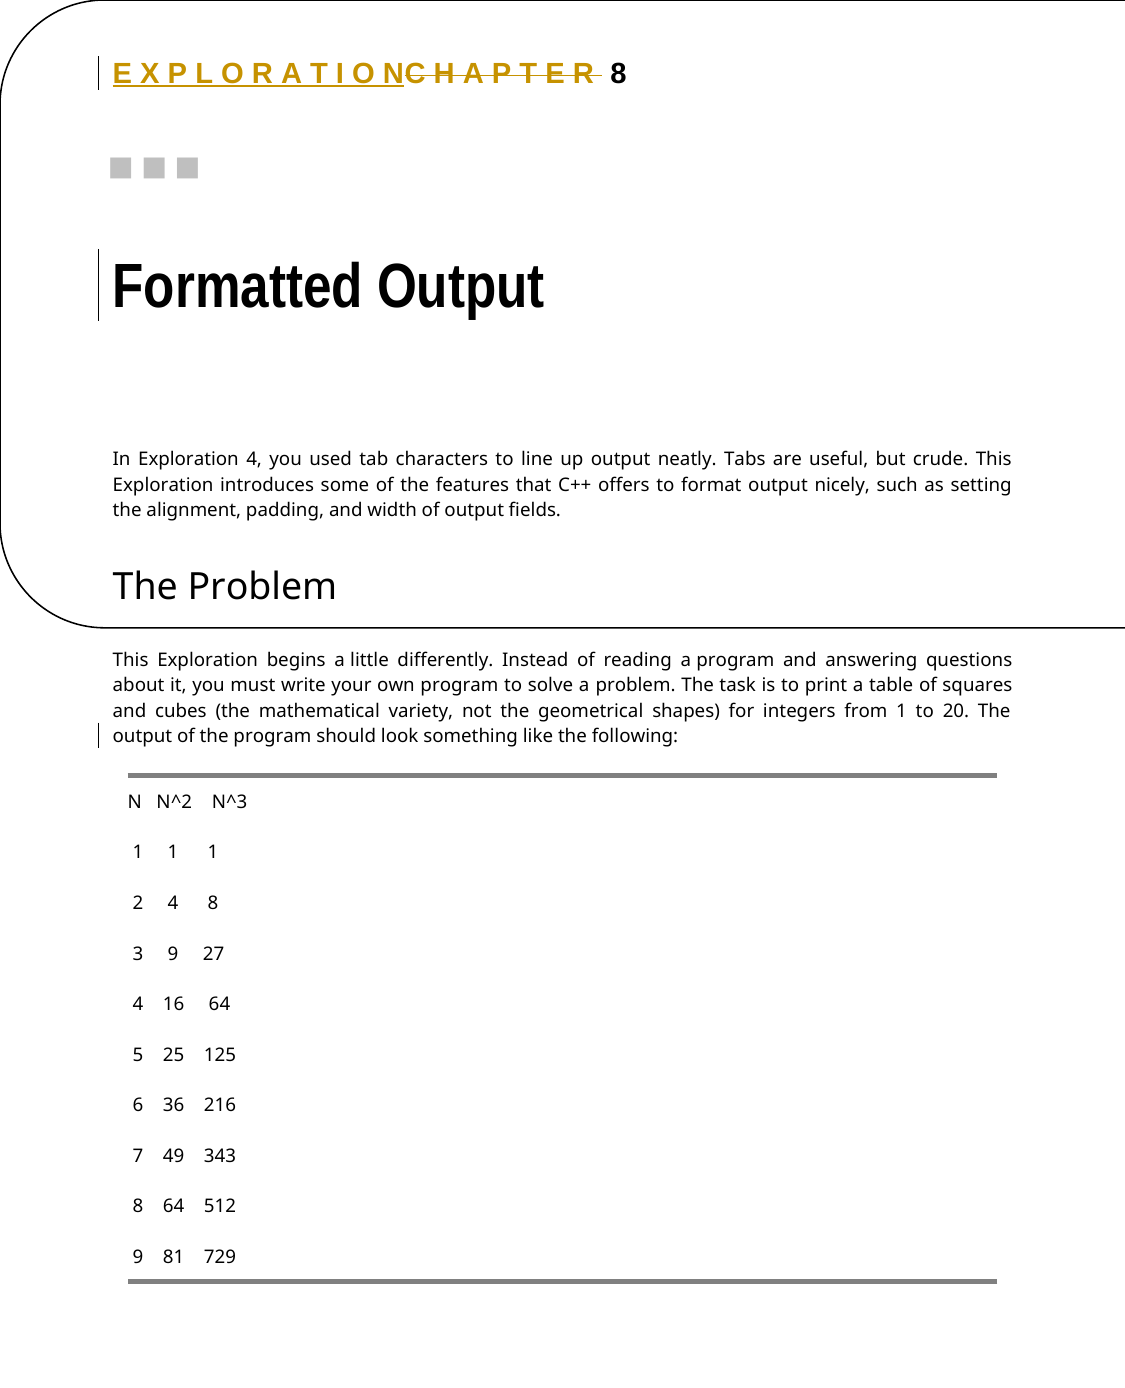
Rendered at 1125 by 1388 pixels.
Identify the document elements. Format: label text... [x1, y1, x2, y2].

text 3 9 27 [127, 925, 997, 965]
text In Exploration 4, you used tab characters to line up output neatly. Tabs are useful, but crude. This Exploration introduces some of the features that C++ offers to format output nicely, such as setting the alignment, padding, and width of output fields. [112, 446, 1012, 522]
text 2 4 8 [127, 874, 997, 915]
title Formatted Output [112, 249, 1012, 321]
text 4 16 64 [127, 975, 997, 1016]
text 7 49 343 [127, 1127, 997, 1167]
text 5 25 125 [127, 1026, 997, 1066]
text 6 36 216 [127, 1076, 997, 1117]
text 9 81 729 [127, 1228, 997, 1284]
subtitle The Problem [112, 560, 1012, 611]
text 1 1 1 [127, 824, 997, 864]
text 8 64 512 [127, 1177, 997, 1218]
text N N^2 N^3 [127, 774, 997, 814]
text This Exploration begins a little differently. Instead of reading a program and answering questions about it, you must write your own program to solve a problem. The task is to print a table of squares and cubes (the mathematical variety, not the geometrical shapes) for integers from 1 to 20. The output of the program should look something like the following: [112, 646, 1012, 748]
